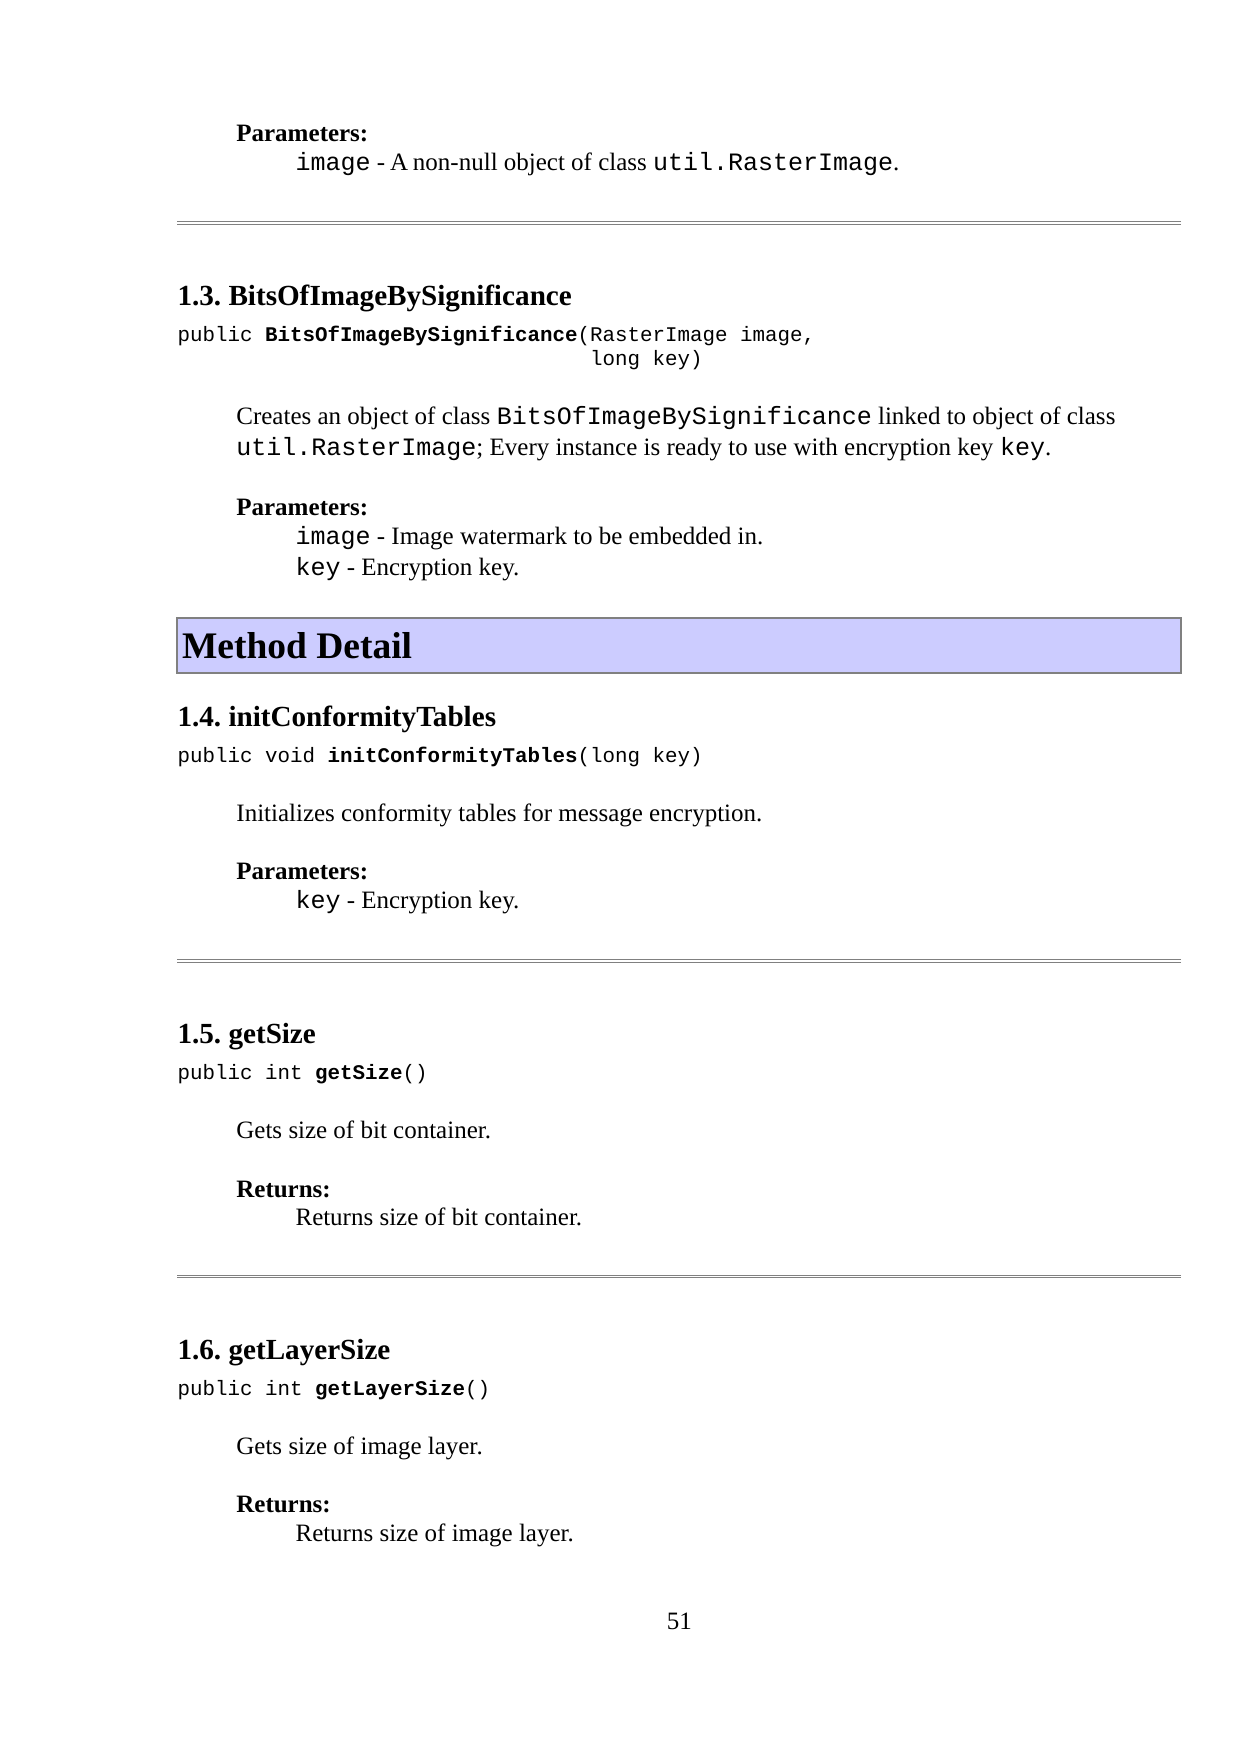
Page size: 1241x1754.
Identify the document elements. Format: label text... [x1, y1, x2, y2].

table_header Method Detail [178, 619, 1180, 672]
subtitle getLayerSize [177, 1332, 1181, 1365]
list Creates an object of class BitsOfImageBySignificance linked to object of class util.RasterImage; Every instance is ready to use with encryption key key. [236, 401, 1181, 463]
list image - A non-null object of class util.RasterImage. [295, 147, 1181, 178]
subtitle getSize [177, 1016, 1181, 1050]
subtitle Parameters: [236, 492, 1181, 521]
subtitle Returns: [236, 1489, 1181, 1518]
subtitle Returns: [236, 1174, 1181, 1202]
list Initializes conformity tables for message encryption. [236, 798, 1181, 827]
list key - Encryption key. [295, 552, 1181, 583]
subtitle BitsOfImageBySignificance [177, 278, 1181, 312]
text public int getSize() [177, 1062, 1181, 1086]
list Returns size of image layer. [295, 1518, 1181, 1547]
subtitle Parameters: [236, 118, 1181, 147]
list key - Encryption key. [295, 885, 1181, 916]
text public int getLayerSize() [177, 1378, 1181, 1401]
text public BitsOfImageBySignificance(RasterImage image, [177, 324, 1181, 348]
list Returns size of bit container. [295, 1202, 1181, 1231]
text public void initConformityTables(long key) [177, 745, 1181, 768]
list Gets size of image layer. [236, 1431, 1181, 1460]
list image - Image watermark to be embedded in. [295, 521, 1181, 552]
subtitle Parameters: [236, 856, 1181, 885]
subtitle initConformityTables [177, 699, 1181, 732]
list Gets size of bit container. [236, 1115, 1181, 1144]
text long key) [177, 348, 1181, 372]
